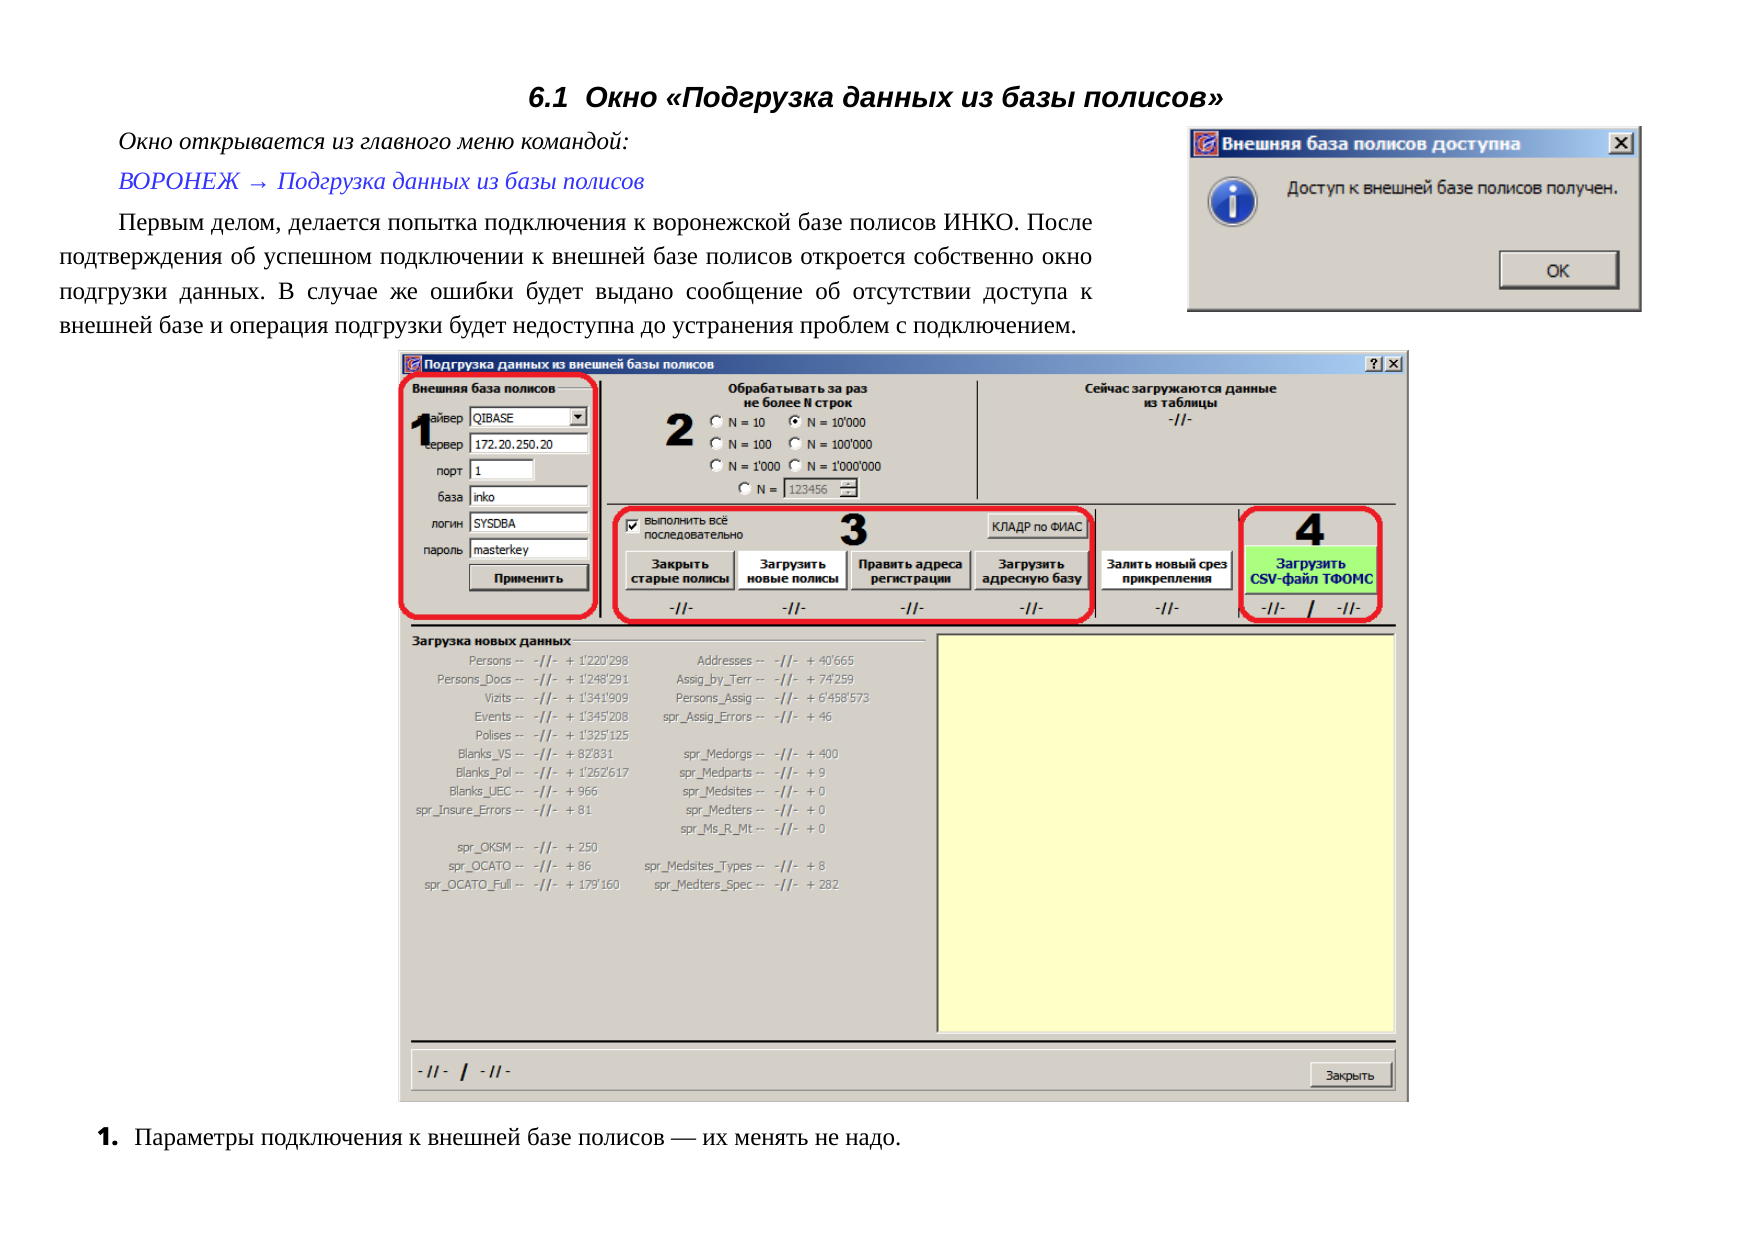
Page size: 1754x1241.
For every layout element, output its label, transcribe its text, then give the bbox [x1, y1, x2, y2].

text Окно открывается из главного меню командой: [59, 126, 1094, 155]
list Параметры подключения к внешней базе полисов — их менять не надо. [97, 1119, 1695, 1153]
text ВОРОНЕЖ → Подгрузка данных из базы полисов [59, 166, 1094, 195]
subtitle Окно «Подгрузка данных из базы полисов» [177, 80, 1577, 113]
text Первым делом, делается попытка подключения к воронежской базе полисов ИНКО. После подтверждения об успешном подключении к внешней базе полисов откроется собственно окно подгрузки данных. В случае же ошибки будет выдано сообщение об отсутствии доступа к внешней базе и операция подгрузки будет недоступна до устранения проблем с подключением. [59, 207, 1094, 339]
picture [1187, 126, 1642, 312]
